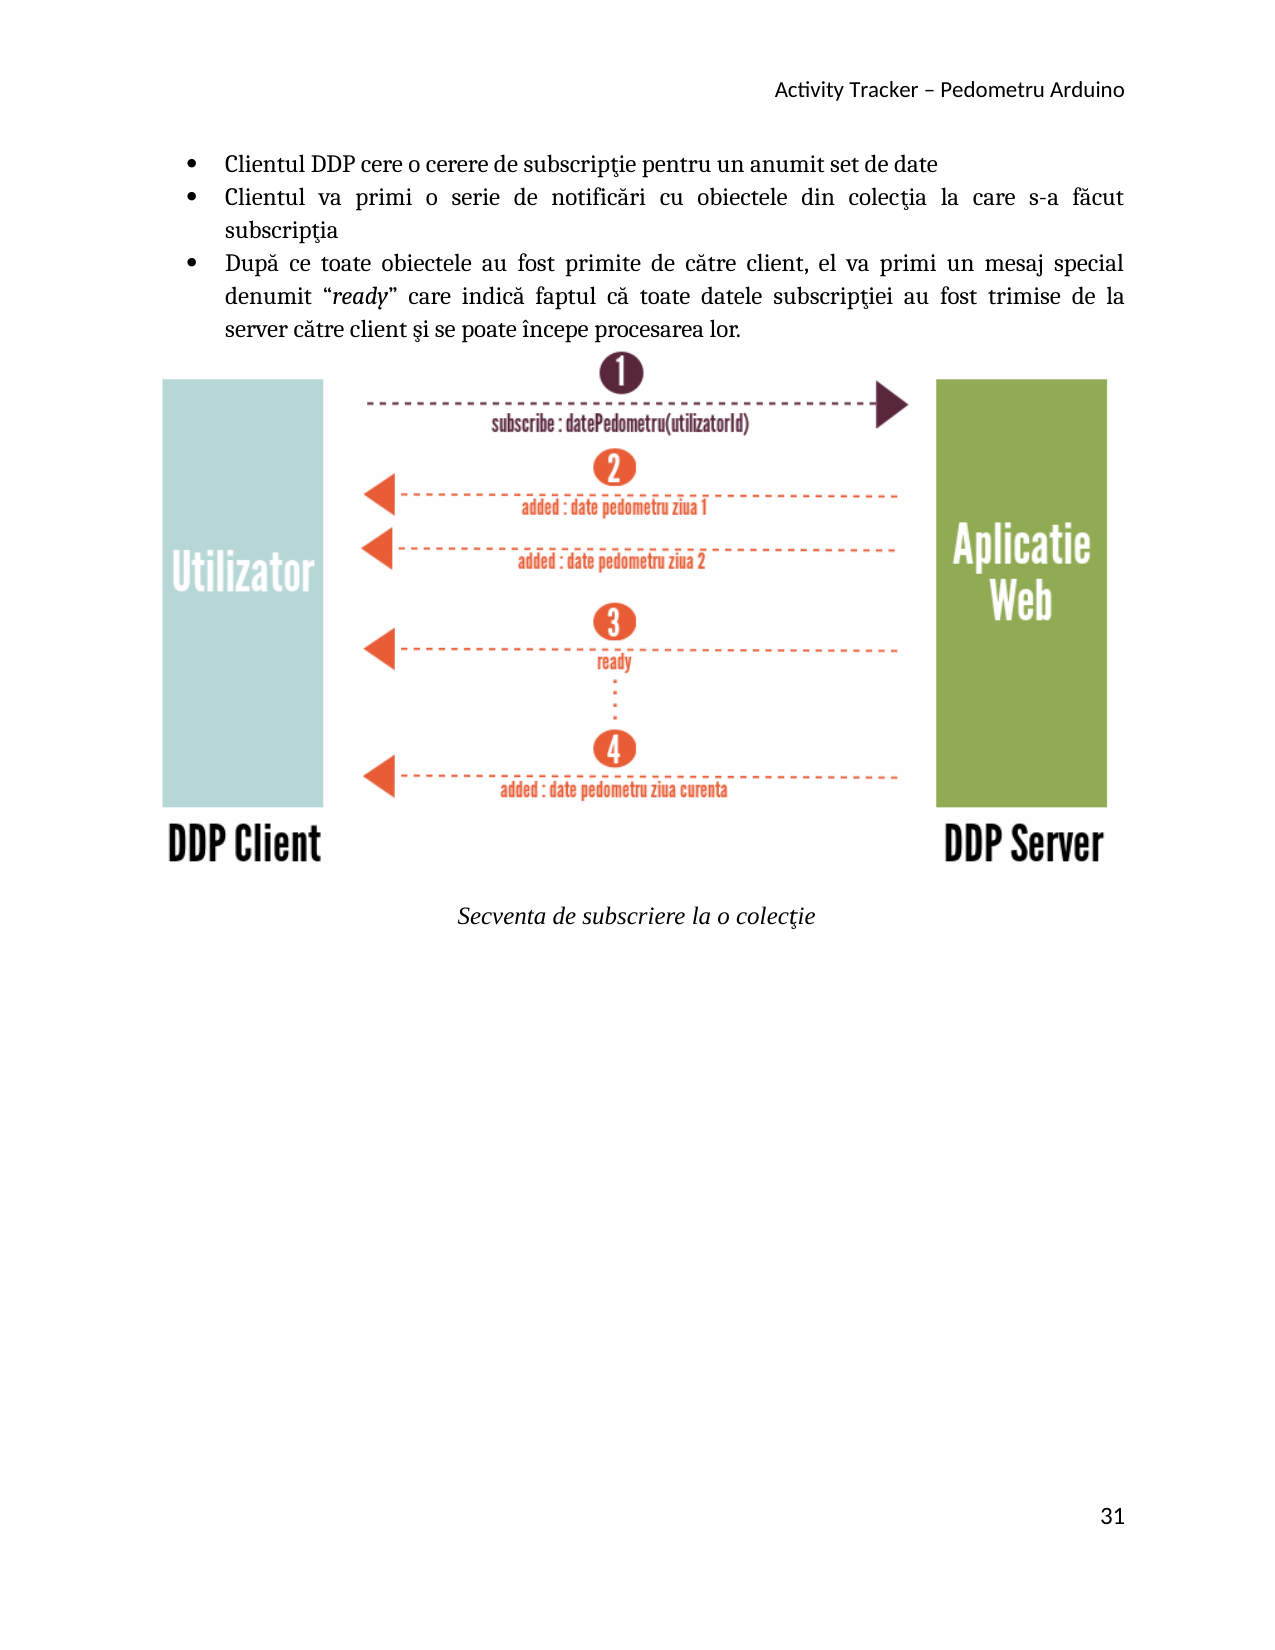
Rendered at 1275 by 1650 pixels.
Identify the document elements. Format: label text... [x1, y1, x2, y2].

list Clientul DDP cere o cerere de subscripţie pentru un anumit set de date [187, 150, 1125, 179]
list Clientul va primi o serie de notificări cu obiectele din colecţia la care s-a făcut subscripţia [187, 183, 1125, 245]
text Secventa de subscriere la o colecţie [150, 901, 1125, 930]
list După ce toate obiectele au fost primite de către client, el va primi un mesaj special denumit “ready” care indică faptul că toate datele subscripţiei au fost trimise de la server către client şi se poate începe procesarea lor. [187, 249, 1125, 344]
